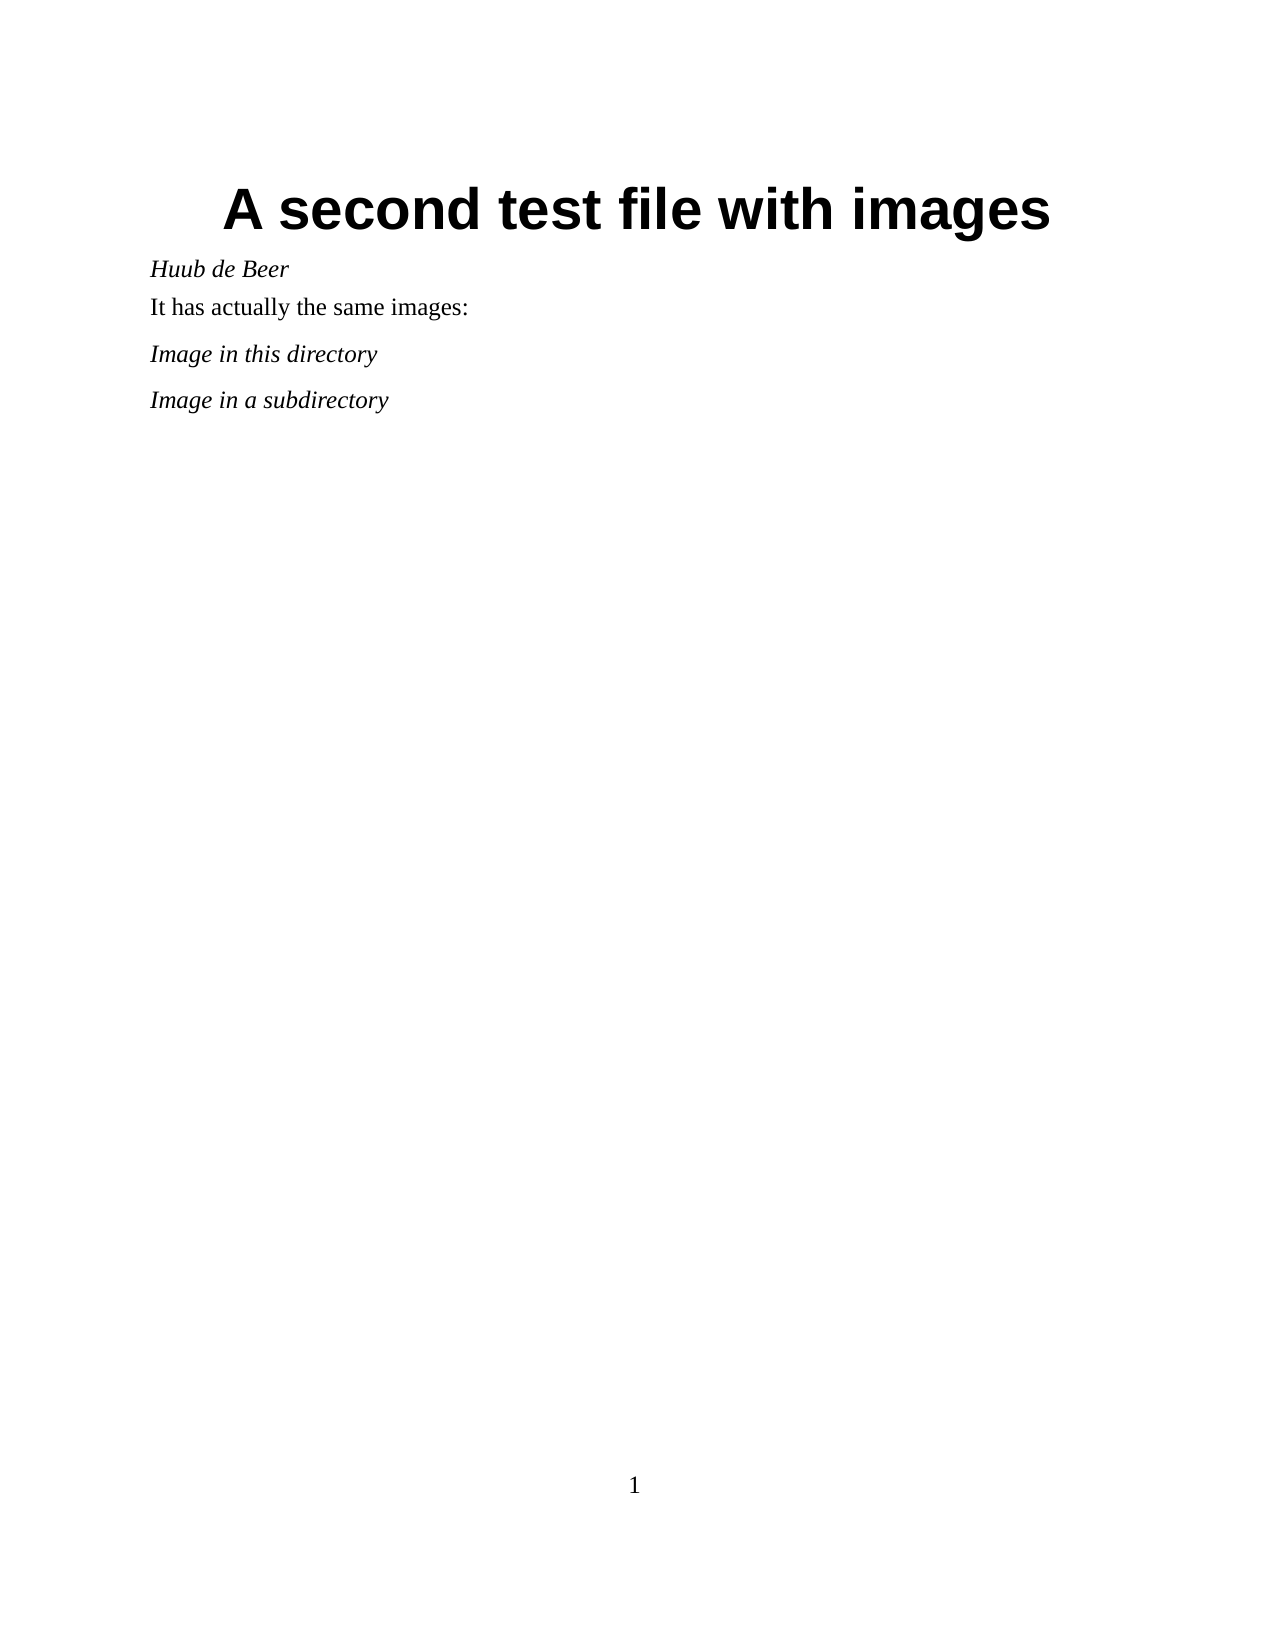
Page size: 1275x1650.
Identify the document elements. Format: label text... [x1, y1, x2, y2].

title A second test file with images [150, 175, 1125, 242]
text Image in a subdirectory [150, 386, 1125, 414]
text Huub de Beer [150, 254, 1125, 283]
text It has actually the same images: [150, 292, 1125, 321]
text Image in this directory [150, 339, 1125, 368]
